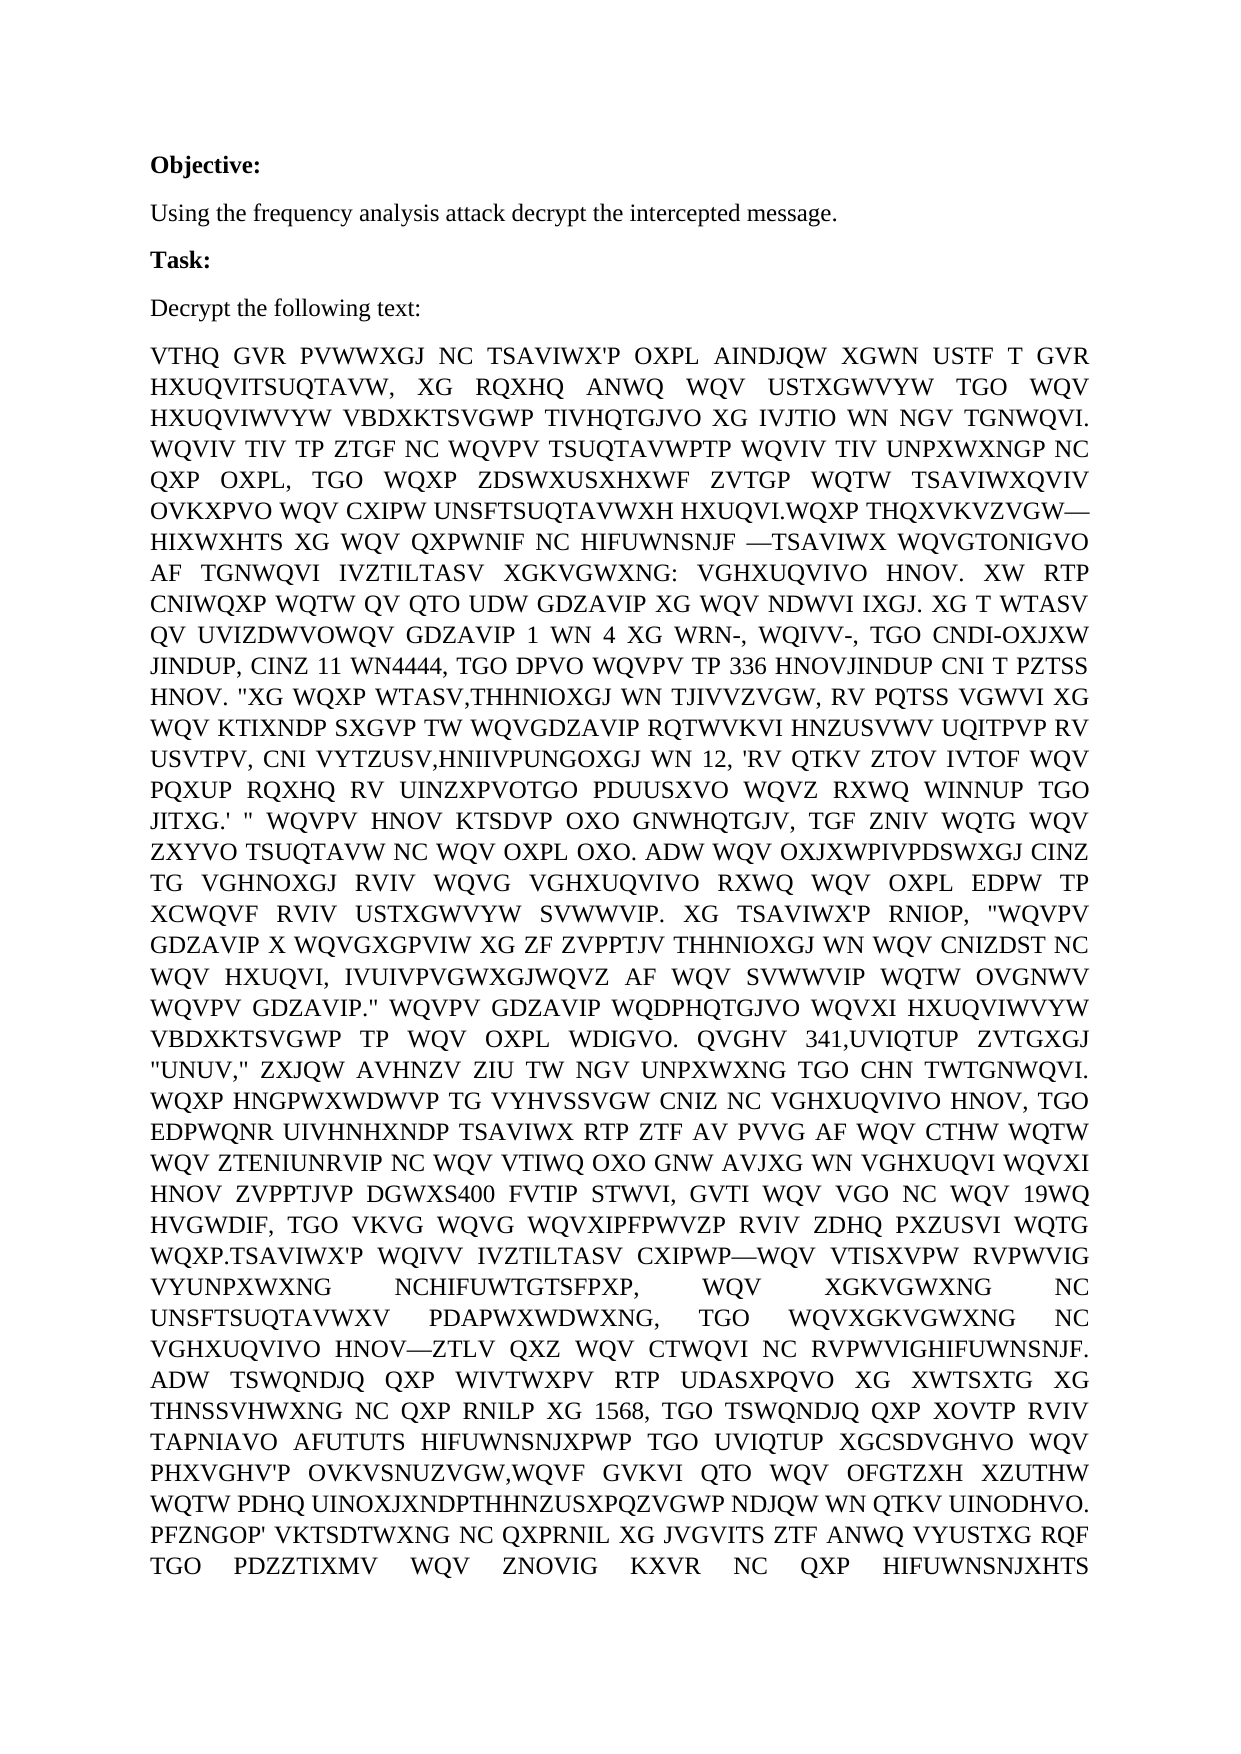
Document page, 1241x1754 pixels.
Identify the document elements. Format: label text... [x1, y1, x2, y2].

text Using the frequency analysis attack decrypt the intercepted message. [150, 198, 1090, 226]
text Objective: [150, 150, 1090, 179]
text VTHQ GVR PVWWXGJ NC TSAVIWX'P OXPL AINDJQW XGWN USTF T GVR HXUQVITSUQTAVW, XG RQXHQ ANWQ WQV USTXGWVYW TGO WQV HXUQVIWVYW VBDXKTSVGWP TIVHQTGJVO XG IVJTIO WN NGV TGNWQVI. WQVIV TIV TP ZTGF NC WQVPV TSUQTAVWPTP WQVIV TIV UNPXWXNGP NC QXP OXPL, TGO WQXP ZDSWXUSXHXWF ZVTGP WQTW TSAVIWXQVIV OVKXPVO WQV CXIPW UNSFTSUQTAVWXH HXUQVI.WQXP THQXVKVZVGW—HIXWXHTS XG WQV QXPWNIF NC HIFUWNSNJF —TSAVIWX WQVGTONIGVO AF TGNWQVI IVZTILTASV XGKVGWXNG: VGHXUQVIVO HNOV. XW RTP CNIWQXP WQTW QV QTO UDW GDZAVIP XG WQV NDWVI IXGJ. XG T WTASV QV UVIZDWVOWQV GDZAVIP 1 WN 4 XG WRN-, WQIVV-, TGO CNDI-OXJXW JINDUP, CINZ 11 WN4444, TGO DPVO WQVPV TP 336 HNOVJINDUP CNI T PZTSS HNOV. "XG WQXP WTASV,THHNIOXGJ WN TJIVVZVGW, RV PQTSS VGWVI XG WQV KTIXNDP SXGVP TW WQVGDZAVIP RQTWVKVI HNZUSVWV UQITPVP RV USVTPV, CNI VYTZUSV,HNIIVPUNGOXGJ WN 12, 'RV QTKV ZTOV IVTOF WQV PQXUP RQXHQ RV UINZXPVOTGO PDUUSXVO WQVZ RXWQ WINNUP TGO JITXG.' " WQVPV HNOV KTSDVP OXO GNWHQTGJV, TGF ZNIV WQTG WQV ZXYVO TSUQTAVW NC WQV OXPL OXO. ADW WQV OXJXWPIVPDSWXGJ CINZ TG VGHNOXGJ RVIV WQVG VGHXUQVIVO RXWQ WQV OXPL EDPW TP XCWQVF RVIV USTXGWVYW SVWWVIP. XG TSAVIWX'P RNIOP, "WQVPV GDZAVIP X WQVGXGPVIW XG ZF ZVPPTJV THHNIOXGJ WN WQV CNIZDST NC WQV HXUQVI, IVUIVPVGWXGJWQVZ AF WQV SVWWVIP WQTW OVGNWV WQVPV GDZAVIP." WQVPV GDZAVIP WQDPHQTGJVO WQVXI HXUQVIWVYW VBDXKTSVGWP TP WQV OXPL WDIGVO. QVGHV 341,UVIQTUP ZVTGXGJ "UNUV," ZXJQW AVHNZV ZIU TW NGV UNPXWXNG TGO CHN TWTGNWQVI. WQXP HNGPWXWDWVP TG VYHVSSVGW CNIZ NC VGHXUQVIVO HNOV, TGO EDPWQNR UIVHNHXNDP TSAVIWX RTP ZTF AV PVVG AF WQV CTHW WQTW WQV ZTENIUNRVIP NC WQV VTIWQ OXO GNW AVJXG WN VGHXUQVI WQVXI HNOV ZVPPTJVP DGWXS400 FVTIP STWVI, GVTI WQV VGO NC WQV 19WQ HVGWDIF, TGO VKVG WQVG WQVXIPFPWVZP RVIV ZDHQ PXZUSVI WQTG WQXP.TSAVIWX'P WQIVV IVZTILTASV CXIPWP—WQV VTISXVPW RVPWVIG VYUNPXWXNG NCHIFUWTGTSFPXP, WQV XGKVGWXNG NC UNSFTSUQTAVWXV PDAPWXWDWXNG, TGO WQVXGKVGWXNG NC VGHXUQVIVO HNOV—ZTLV QXZ WQV CTWQVI NC RVPWVIGHIFUWNSNJF. ADW TSWQNDJQ QXP WIVTWXPV RTP UDASXPQVO XG XWTSXTG XG THNSSVHWXNG NC QXP RNILP XG 1568, TGO TSWQNDJQ QXP XOVTP RVIV TAPNIAVO AFUTUTS HIFUWNSNJXPWP TGO UVIQTUP XGCSDVGHVO WQV PHXVGHV'P OVKVSNUZVGW,WQVF GVKVI QTO WQV OFGTZXH XZUTHW WQTW PDHQ UINOXJXNDPTHHNZUSXPQZVGWP NDJQW WN QTKV UINODHVO. PFZNGOP' VKTSDTWXNG NC QXPRNIL XG JVGVITS ZTF ANWQ VYUSTXG RQF TGO PDZZTIXMV WQV ZNOVIG KXVR NC QXP HIFUWNSNJXHTS [150, 341, 1090, 1580]
text Task: [150, 245, 1090, 274]
text Decrypt the following text: [150, 293, 1090, 322]
